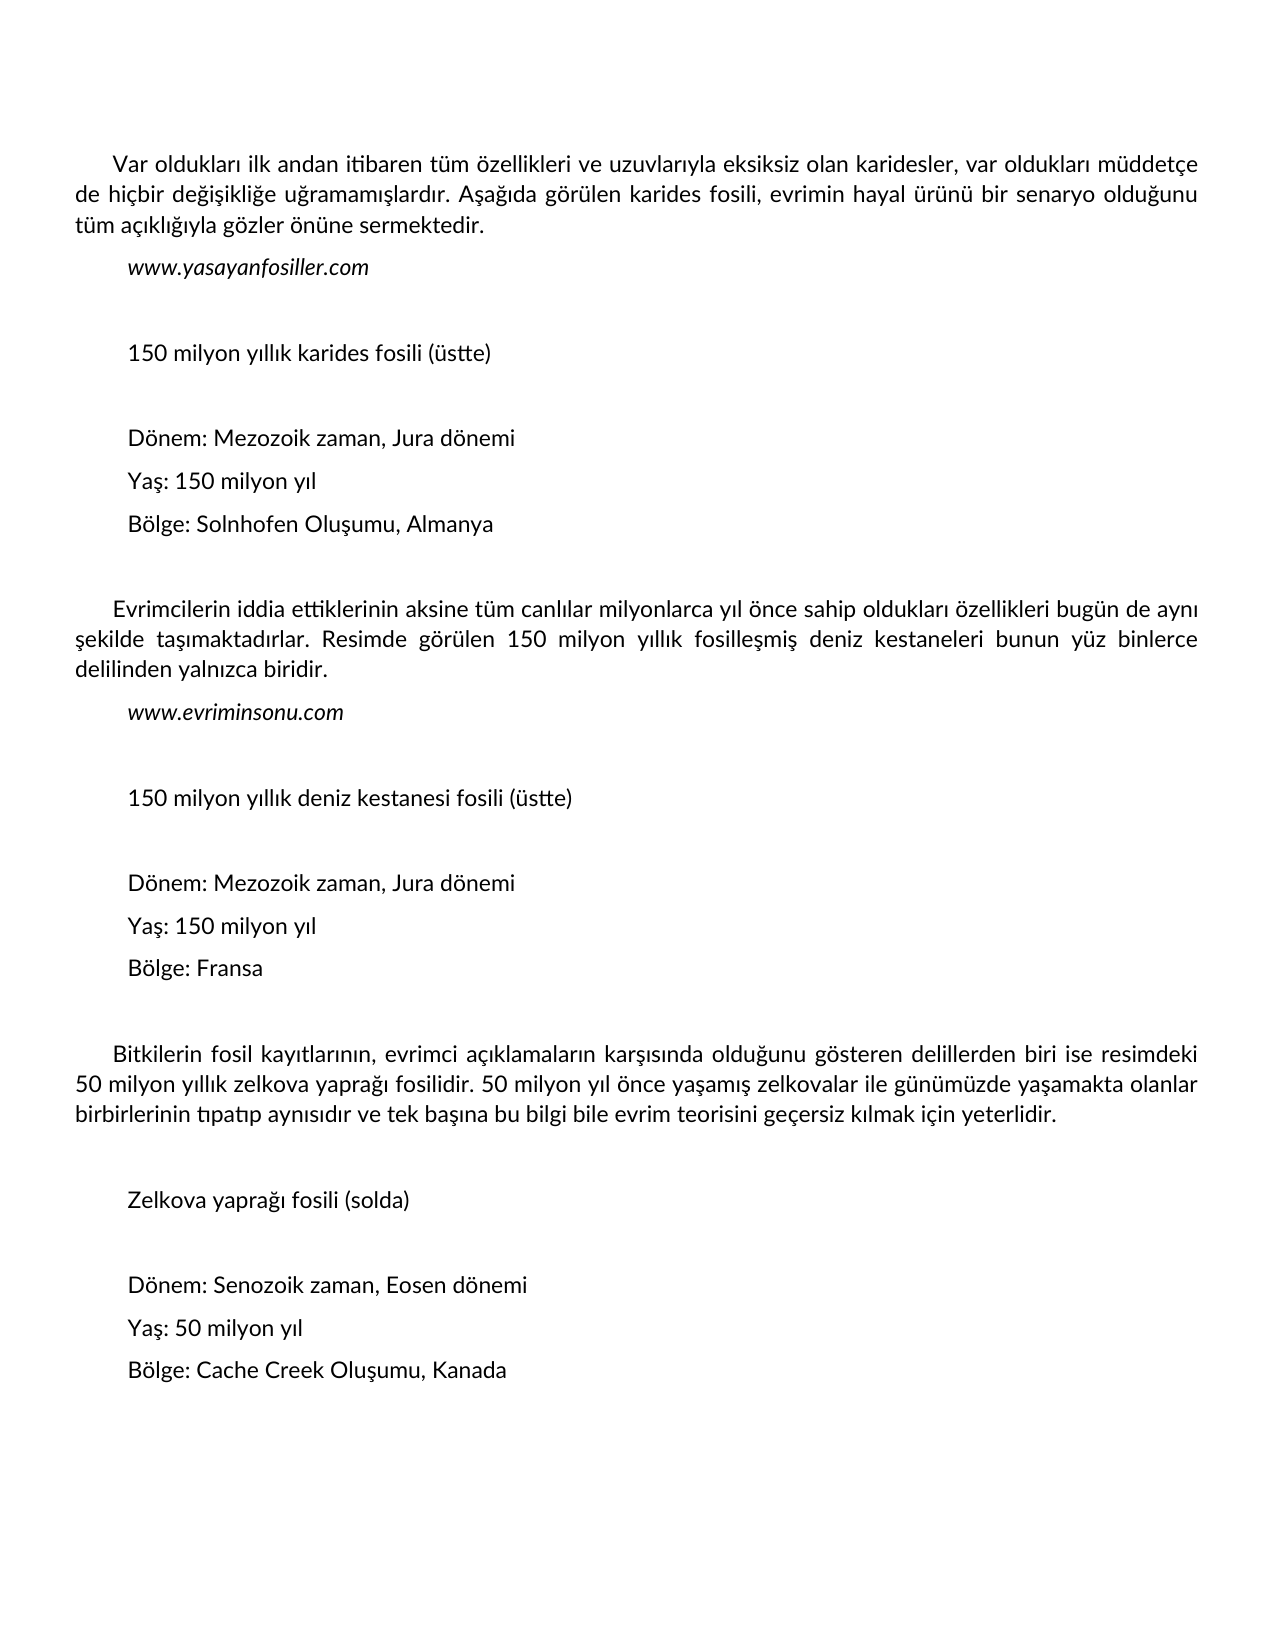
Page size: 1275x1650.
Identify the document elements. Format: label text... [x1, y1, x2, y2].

text Yaş: 150 milyon yıl [127, 911, 1177, 939]
text Bitkilerin fosil kayıtlarının, evrimci açıklamaların karşısında olduğunu gösteren delillerden biri ise resimdeki 50 milyon yıllık zelkova yaprağı fosilidir. 50 milyon yıl önce yaşamış zelkovalar ile günümüzde yaşamakta olanlar birbirlerinin tıpatıp aynısıdır ve tek başına bu bilgi bile evrim teorisini geçersiz kılmak için yeterlidir. [75, 1039, 1200, 1127]
text 150 milyon yıllık deniz kestanesi fosili (üstte) [127, 783, 1177, 811]
text www.yasayanfosiller.com [127, 253, 1177, 281]
text Yaş: 50 milyon yıl [127, 1313, 1177, 1341]
text Bölge: Cache Creek Oluşumu, Kanada [127, 1356, 1177, 1384]
text Zelkova yaprağı fosili (solda) [127, 1185, 1177, 1213]
text Evrimcilerin iddia ettiklerinin aksine tüm canlılar milyonlarca yıl önce sahip oldukları özellikleri bugün de aynı şekilde taşımaktadırlar. Resimde görülen 150 milyon yıllık fosilleşmiş deniz kestaneleri bunun yüz binlerce delilinden yalnızca biridir. [75, 595, 1200, 683]
text Var oldukları ilk andan itibaren tüm özellikleri ve uzuvlarıyla eksiksiz olan karidesler, var oldukları müddetçe de hiçbir değişikliğe uğramamışlardır. Aşağıda görülen karides fosili, evrimin hayal ürünü bir senaryo olduğunu tüm açıklığıyla gözler önüne sermektedir. [75, 150, 1200, 238]
text Dönem: Mezozoik zaman, Jura dönemi [127, 869, 1177, 896]
text Dönem: Mezozoik zaman, Jura dönemi [127, 424, 1177, 451]
text Dönem: Senozoik zaman, Eosen dönemi [127, 1271, 1177, 1298]
text Yaş: 150 milyon yıl [127, 467, 1177, 494]
text Bölge: Fransa [127, 954, 1177, 982]
text www.evriminsonu.com [127, 698, 1177, 725]
text Bölge: Solnhofen Oluşumu, Almanya [127, 509, 1177, 537]
text 150 milyon yıllık karides fosili (üstte) [127, 338, 1177, 366]
